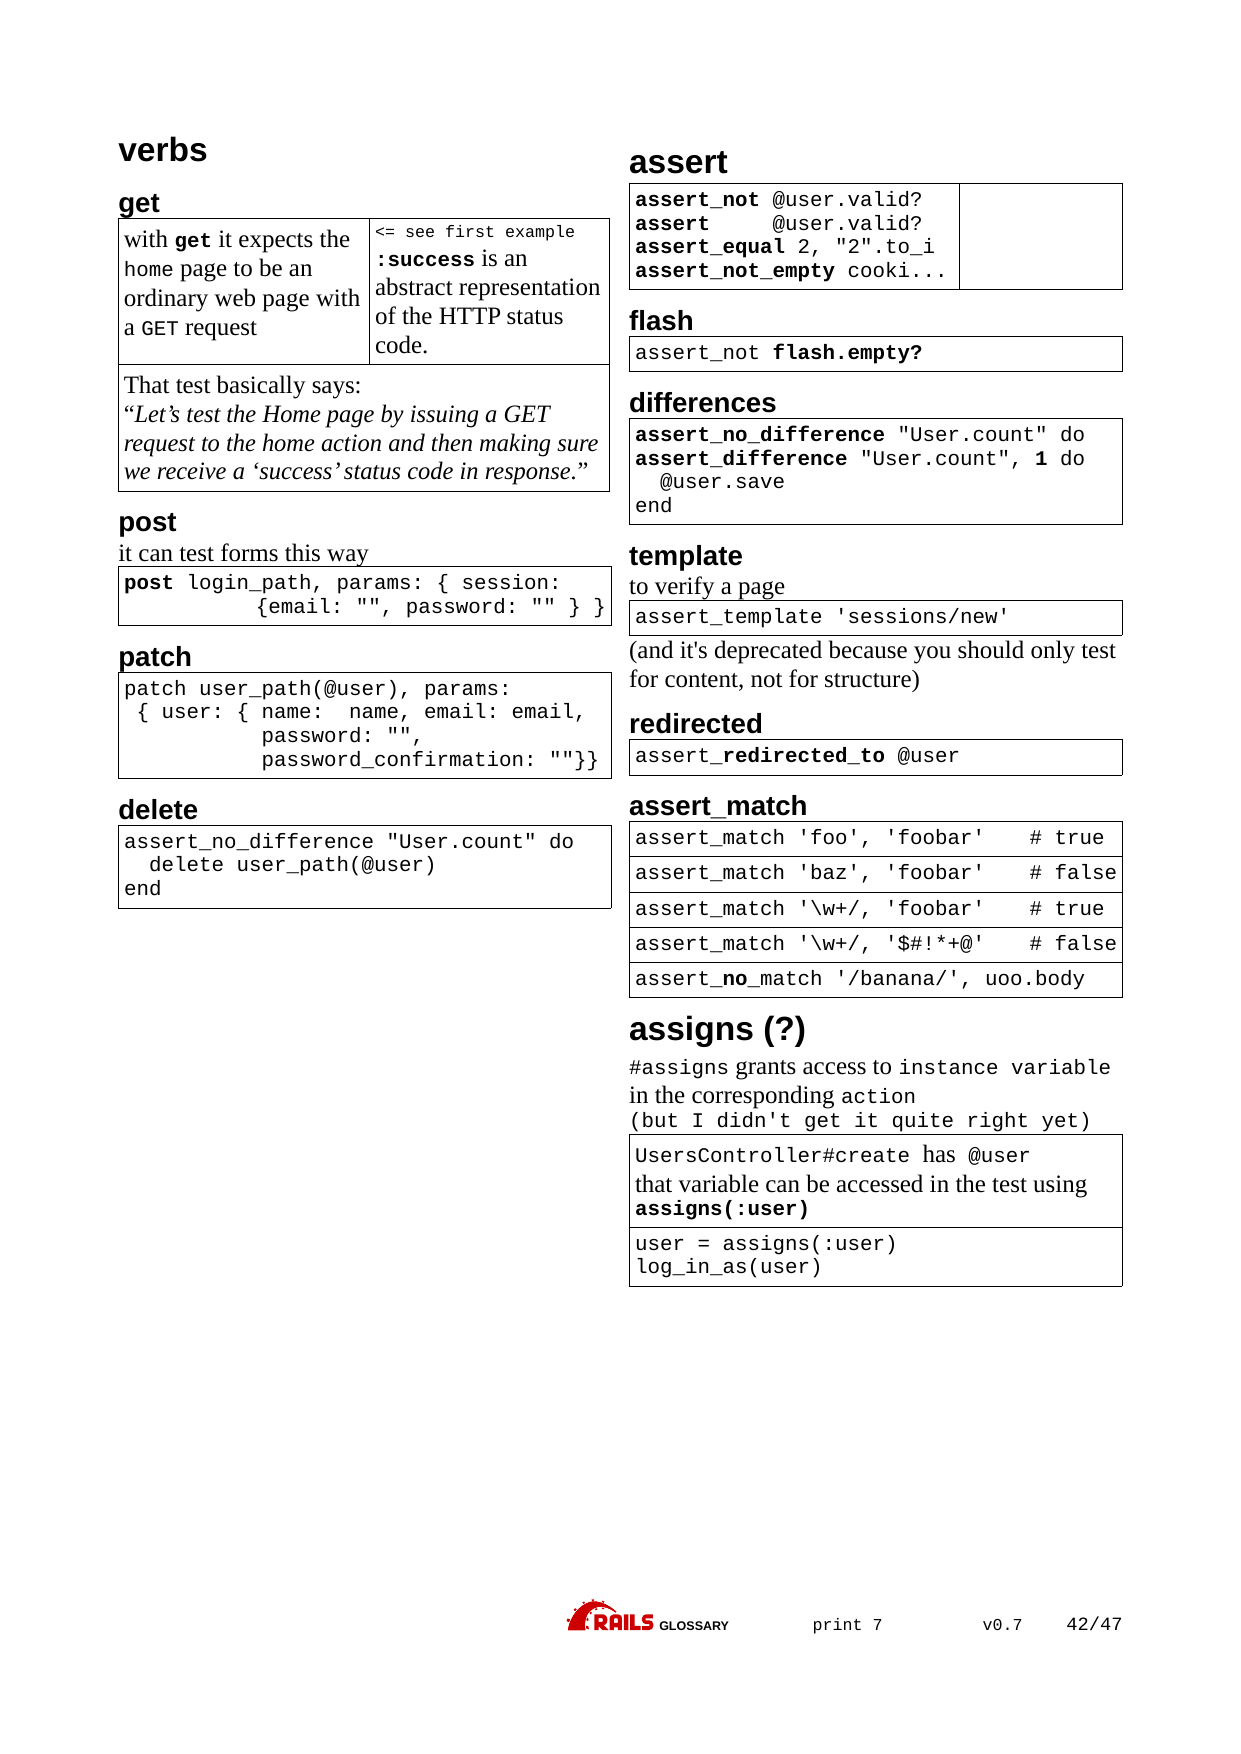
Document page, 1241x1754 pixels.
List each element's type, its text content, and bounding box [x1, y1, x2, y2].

table_header assert_not @user.valid? assert @user.valid? assert_equal 2, "2".to_i assert_not_empty cooki... [630, 184, 959, 289]
table_header assert_not flash.empty? [630, 337, 1122, 371]
table_header # true [994, 822, 1122, 856]
table_cell assert_match '\w+/, 'foobar' [630, 893, 993, 927]
table_header with get it expects the home page to be an ordinary web page with a GET request [119, 219, 369, 364]
subtitle patch [118, 640, 611, 672]
table_cell That test basically says: “Let’s test the Home page by issuing a GET request to the home action and then making sure we receive a ‘success’ status code in response.” [119, 365, 609, 491]
subtitle delete [118, 793, 611, 825]
text to verify a page [629, 571, 1122, 600]
text (and it's deprecated because you should only test for content, not for structure) [629, 636, 1122, 693]
subtitle verbs [118, 130, 611, 168]
table_header assert_match 'foo', 'foobar' [630, 822, 993, 856]
table_header assert_no_difference "User.count" do delete user_path(@user) end [119, 826, 611, 907]
subtitle post [118, 506, 611, 538]
table_header assert_redirected_to @user [630, 740, 1122, 774]
table_cell # true [994, 893, 1122, 927]
table_header <= see first example :success is an abstract representation of the HTTP status code. [370, 219, 609, 364]
text (but I didn't get it quite right yet) [629, 1110, 1122, 1133]
table_header UsersController#create has @user that variable can be accessed in the test using assigns(:user) [630, 1135, 1122, 1227]
subtitle template [629, 539, 1122, 571]
table_header [960, 184, 1122, 289]
text it can test forms this way [118, 538, 611, 566]
table_header assert_template 'sessions/new' [630, 601, 1122, 635]
table_cell user = assigns(:user) log_in_as(user) [630, 1228, 1122, 1286]
text #assigns grants access to instance variable in the corresponding action [629, 1051, 1122, 1110]
table_cell assert_match '\w+/, '$#!*+@' [630, 928, 993, 962]
subtitle assigns (?) [629, 1009, 1122, 1048]
table_header post login_path, params: { session: {email: "", password: "" } } [119, 567, 611, 625]
table_cell # false [994, 928, 1122, 962]
subtitle differences [629, 386, 1122, 418]
subtitle get [118, 186, 611, 218]
table_cell assert_match 'baz', 'foobar' [630, 857, 993, 892]
subtitle flash [629, 304, 1122, 336]
table_header assert_no_difference "User.count" do assert_difference "User.count", 1 do @user.save end [630, 419, 1122, 524]
subtitle assert_match [629, 789, 1122, 821]
subtitle redirected [629, 707, 1122, 739]
table_cell # false [994, 857, 1122, 892]
table_cell assert_no_match '/banana/', uoo.body [630, 963, 1122, 997]
subtitle assert [629, 142, 1122, 180]
table_header patch user_path(@user), params: { user: { name: name, email: email, password: "", password_confirmation: ""}} [119, 673, 611, 778]
